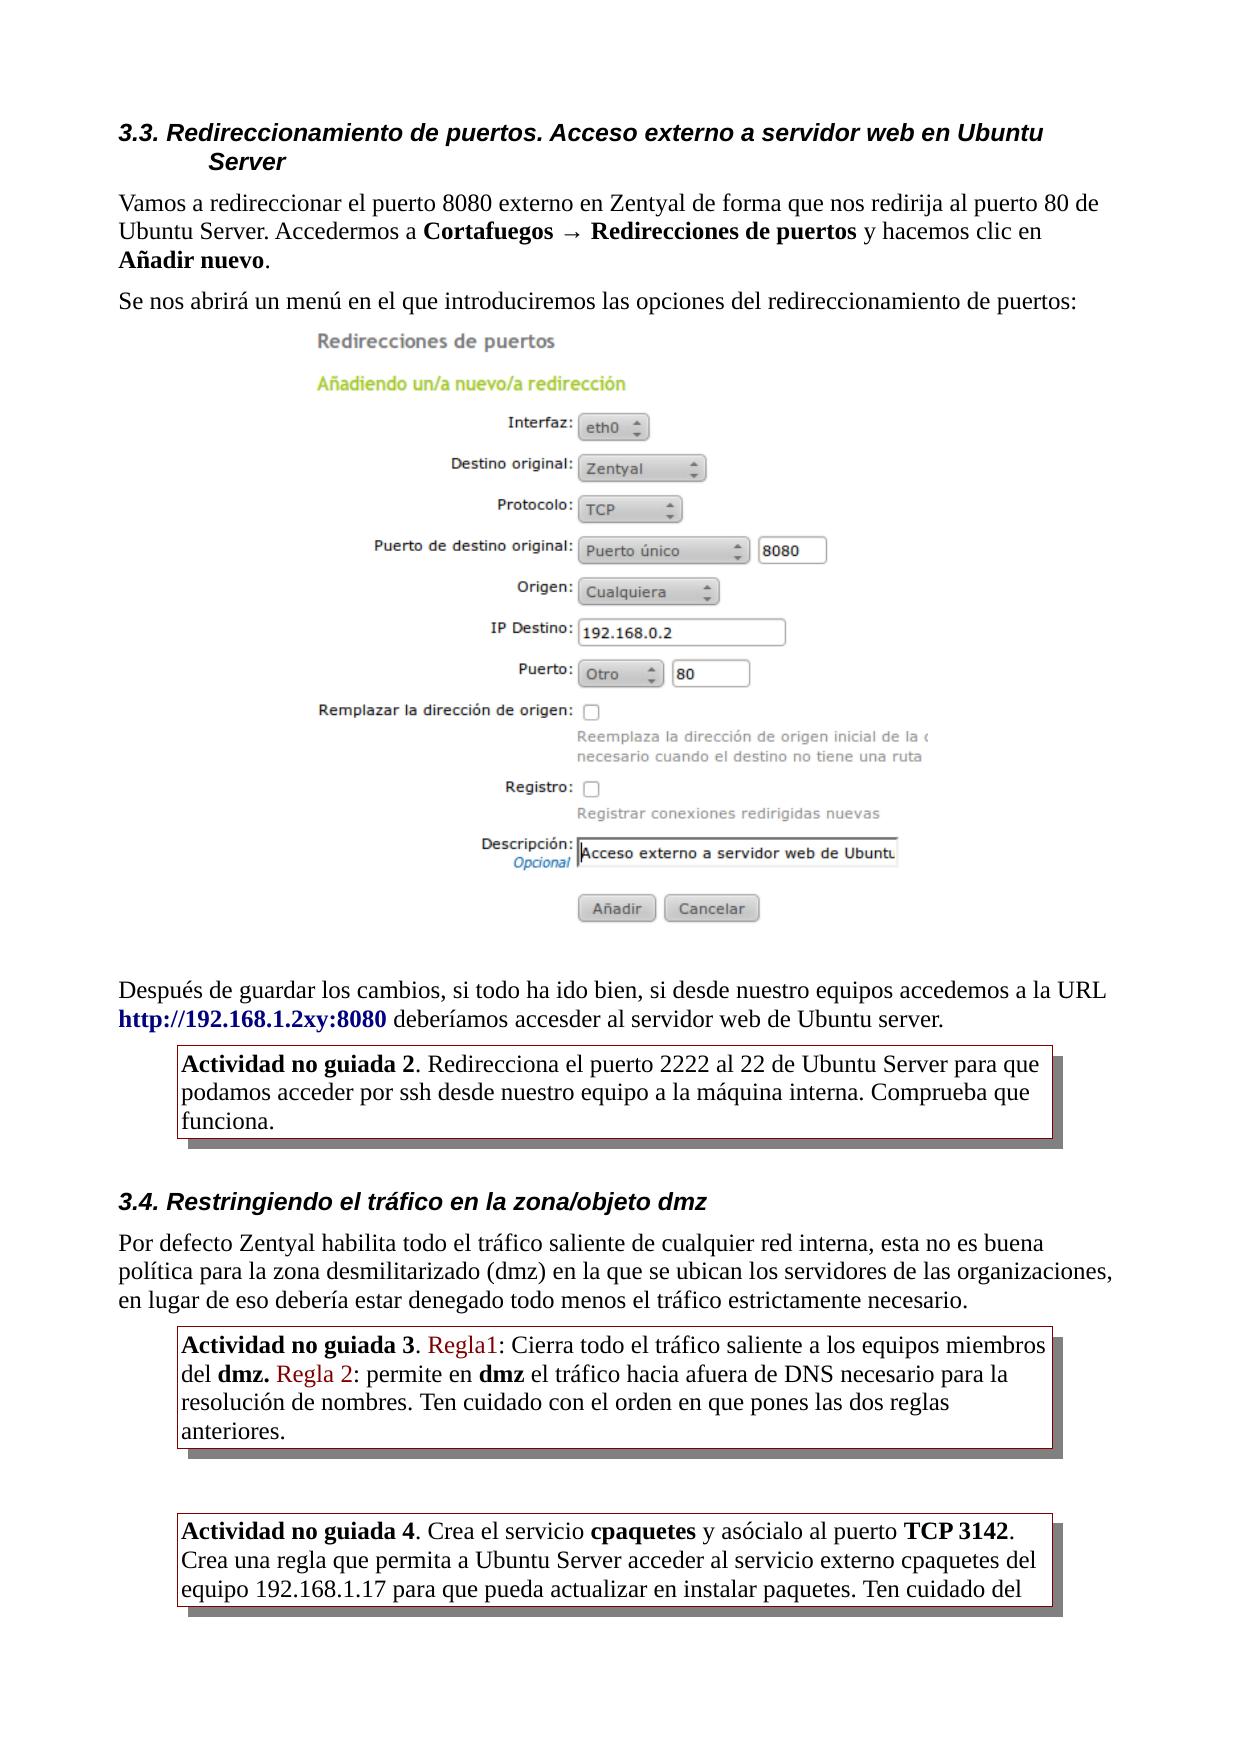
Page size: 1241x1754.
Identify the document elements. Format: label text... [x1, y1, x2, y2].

picture [312, 327, 928, 934]
subtitle 3.3. Redireccionamiento de puertos. Acceso externo a servidor web en Ubuntu Server [118, 118, 1122, 175]
text Se nos abrirá un menú en el que introduciremos las opciones del redireccionamiento de puertos: [118, 286, 1122, 315]
text Por defecto Zentyal habilita todo el tráfico saliente de cualquier red interna, esta no es buena política para la zona desmilitarizado (dmz) en la que se ubican los servidores de las organizaciones, en lugar de eso debería estar denegado todo menos el tráfico estrictamente necesario. [118, 1228, 1122, 1314]
text Actividad no guiada 4. Crea el servicio cpaquetes y asócialo al puerto TCP 3142. Crea una regla que permita a Ubuntu Server acceder al servicio externo cpaquetes del equipo 192.168.1.17 para que pueda actualizar en instalar paquetes. Ten cuidado del [178, 1514, 1052, 1606]
text Vamos a redireccionar el puerto 8080 externo en Zentyal de forma que nos redirija al puerto 80 de Ubuntu Server. Accedermos a Cortafuegos → Redirecciones de puertos y hacemos clic en Añadir nuevo. [118, 188, 1122, 274]
text Después de guardar los cambios, si todo ha ido bien, si desde nuestro equipos accedemos a la URL http://192.168.1.2xy:8080 deberíamos accesder al servidor web de Ubuntu server. [118, 975, 1122, 1033]
subtitle 3.4. Restringiendo el tráfico en la zona/objeto dmz [118, 1187, 1122, 1215]
text Actividad no guiada 2. Redirecciona el puerto 2222 al 22 de Ubuntu Server para que podamos acceder por ssh desde nuestro equipo a la máquina interna. Comprueba que funciona. [178, 1046, 1052, 1138]
text Actividad no guiada 3. Regla1: Cierra todo el tráfico saliente a los equipos miembros del dmz. Regla 2: permite en dmz el tráfico hacia afuera de DNS necesario para la resolución de nombres. Ten cuidado con el orden en que pones las dos reglas anteriores. [178, 1327, 1052, 1448]
